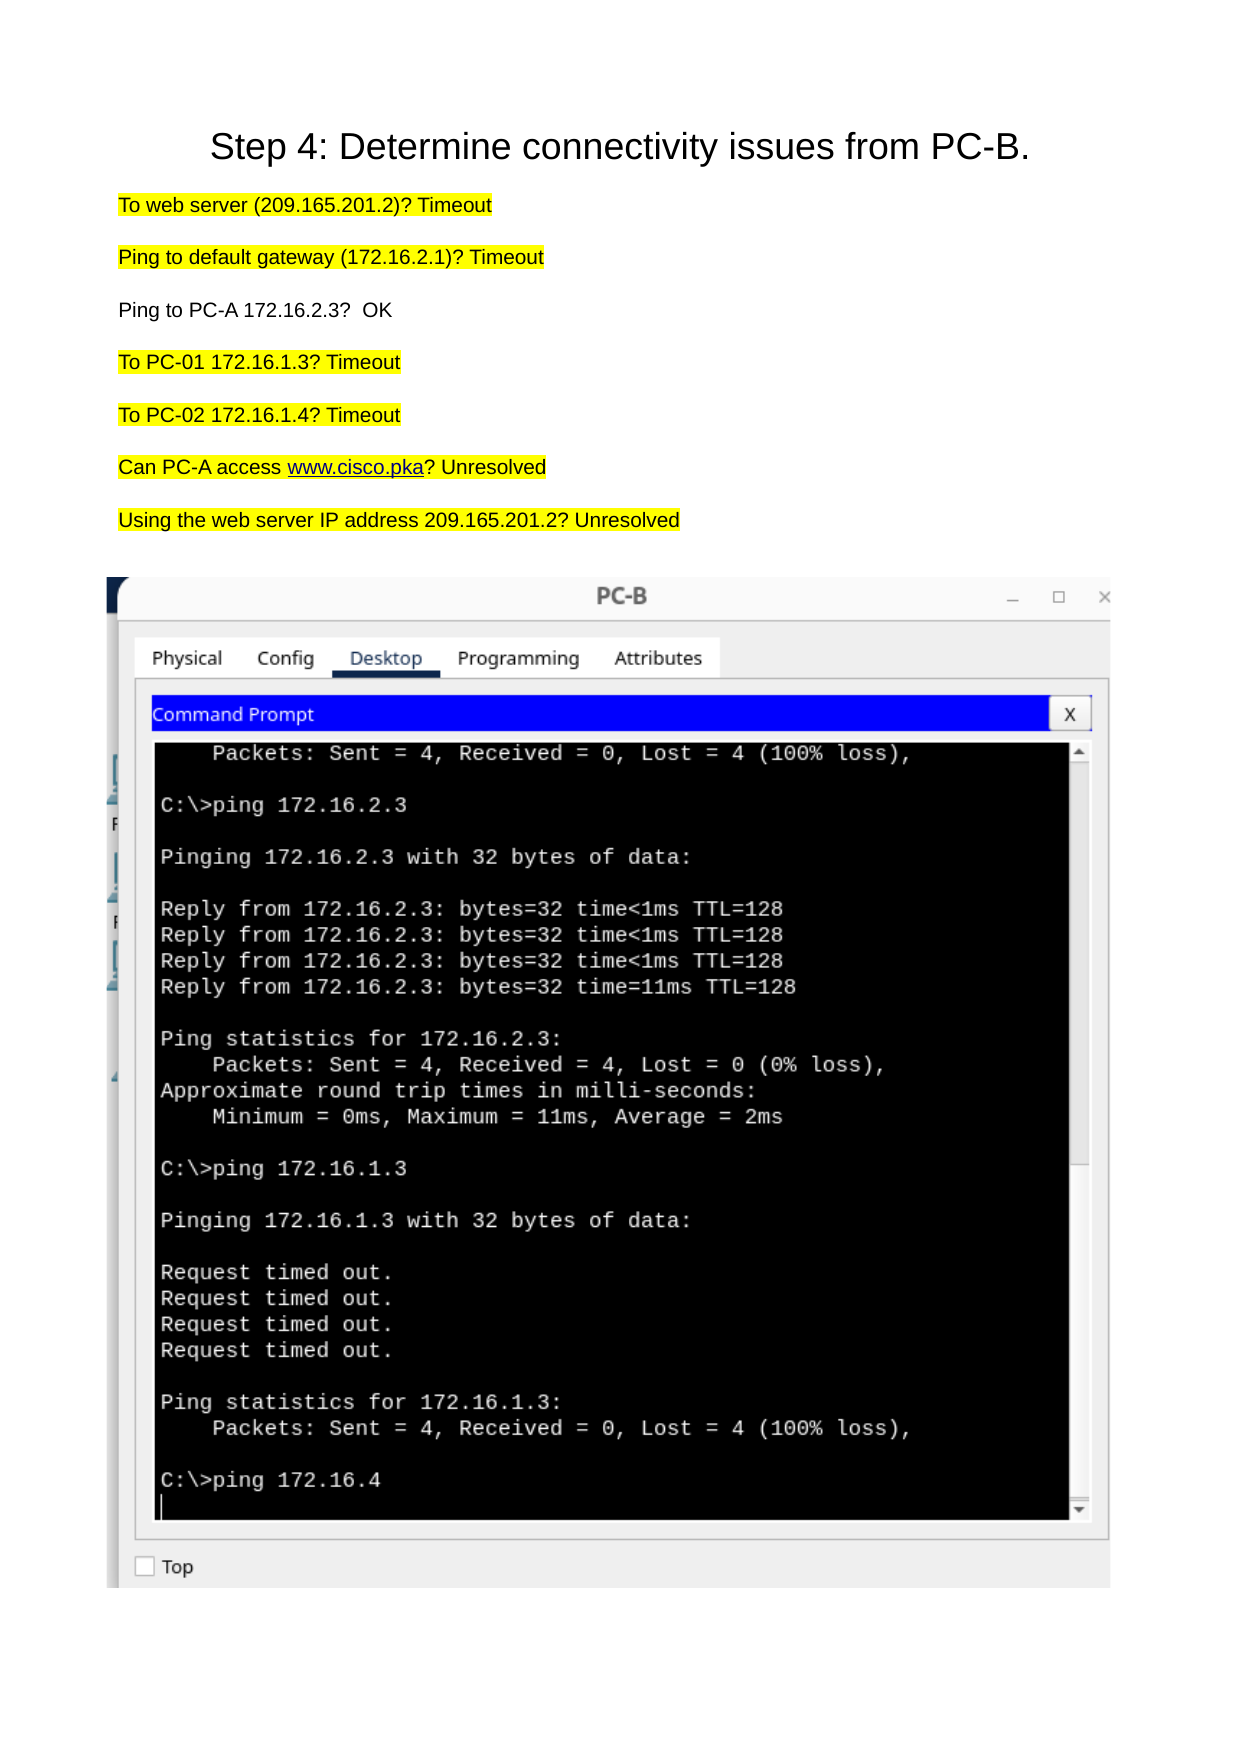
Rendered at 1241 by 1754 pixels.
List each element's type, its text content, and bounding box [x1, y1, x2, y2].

text To PC-01 172.16.1.3? Timeout [118, 350, 1122, 374]
text Can PC-A access www.cisco.pka? Unresolved [118, 455, 1122, 479]
subtitle Step 4: Determine connectivity issues from PC-B. [118, 124, 1122, 167]
text Using the web server IP address 209.165.201.2? Unresolved [118, 507, 1122, 531]
text Ping to PC-A 172.16.2.3? OK [118, 297, 1122, 321]
text To PC-02 172.16.1.4? Timeout [118, 402, 1122, 426]
text Ping to default gateway (172.16.2.1)? Timeout [118, 245, 1122, 269]
picture [106, 577, 1111, 1588]
text To web server (209.165.201.2)? Timeout [118, 192, 1122, 216]
